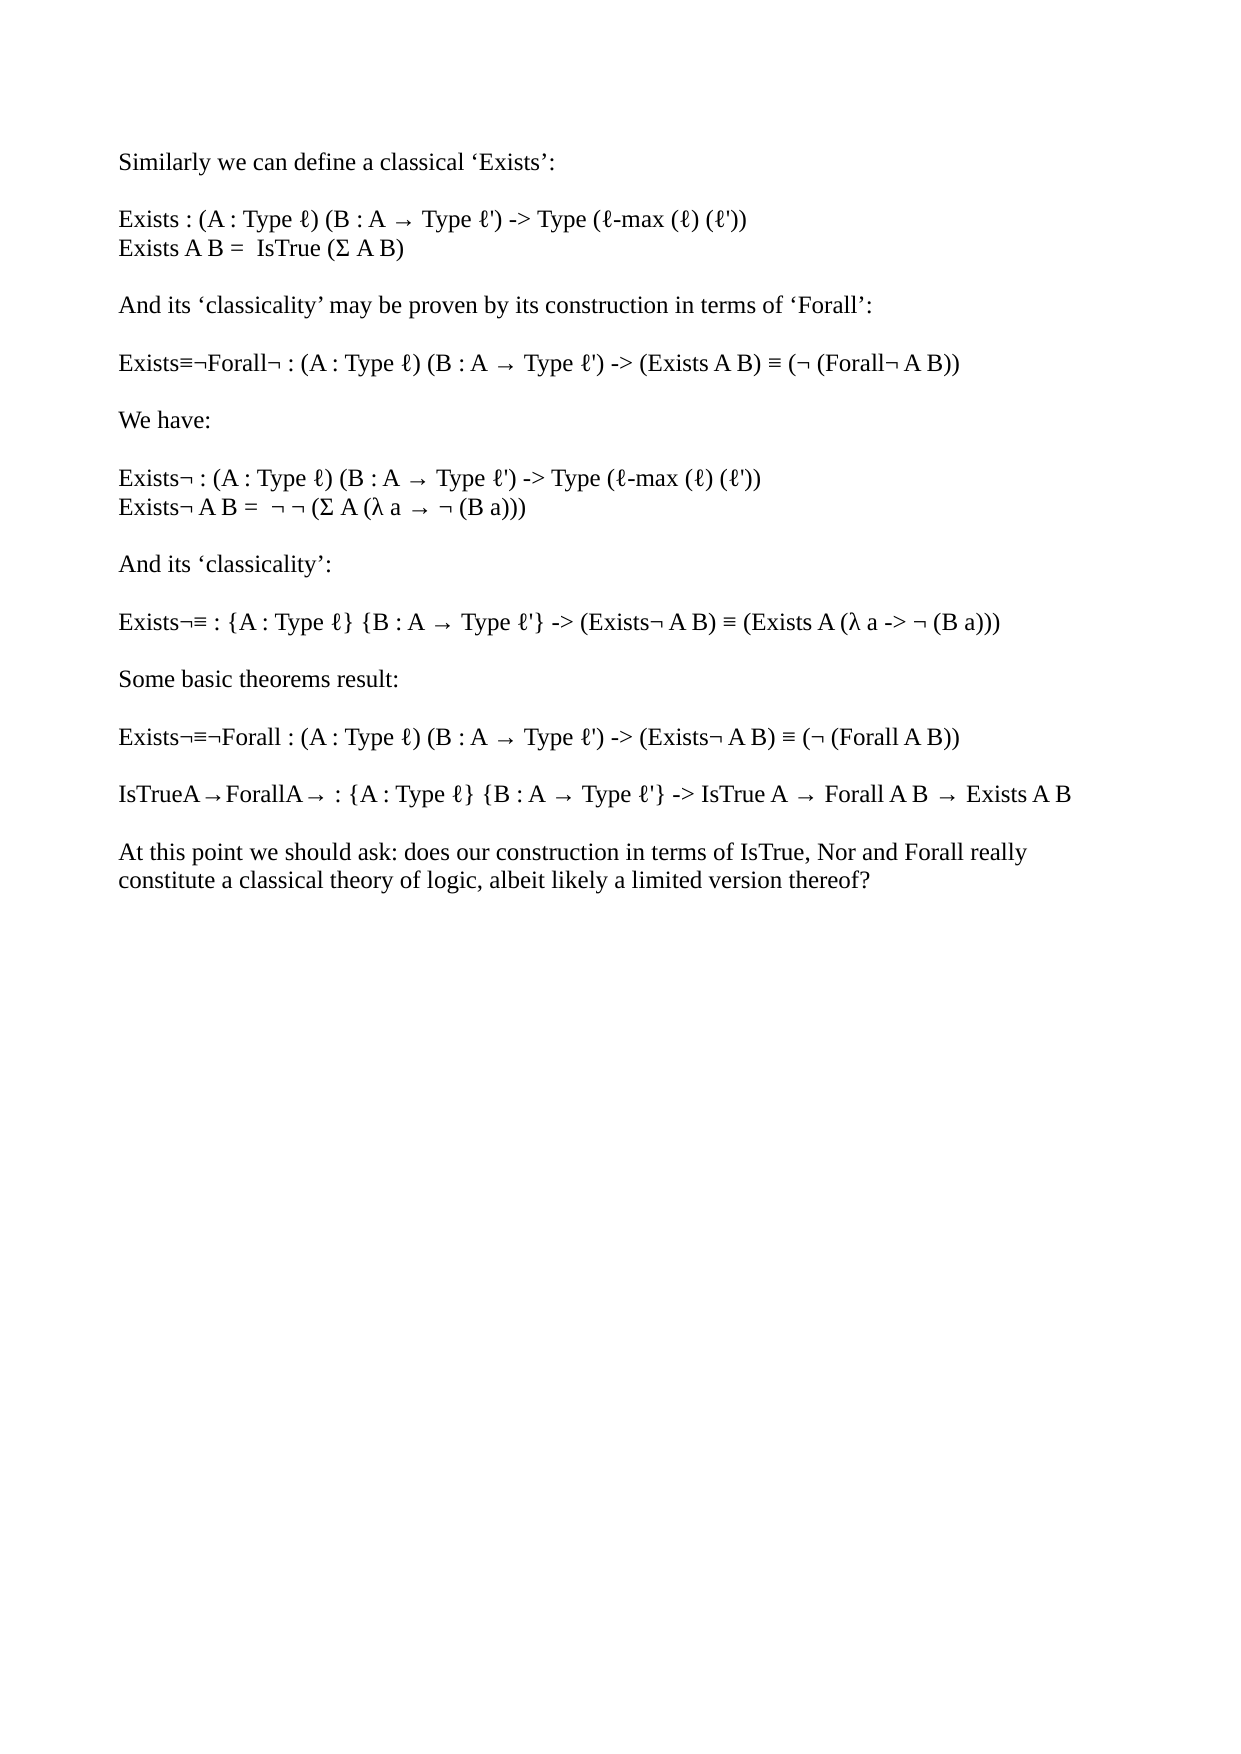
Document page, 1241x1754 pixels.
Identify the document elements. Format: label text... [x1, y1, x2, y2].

text Some basic theorems result: [118, 664, 1122, 693]
text Exists¬ : (A : Type ℓ) (B : A → Type ℓ') -> Type (ℓ-max (ℓ) (ℓ')) [118, 463, 1122, 492]
text Exists≡¬Forall¬ : (A : Type ℓ) (B : A → Type ℓ') -> (Exists A B) ≡ (¬ (Forall¬ A B)) [118, 348, 1122, 377]
text We have: [118, 406, 1122, 434]
text IsTrueA→ForallA→ : {A : Type ℓ} {B : A → Type ℓ'} -> IsTrue A → Forall A B → Exists A B [118, 779, 1122, 808]
text Exists¬≡¬Forall : (A : Type ℓ) (B : A → Type ℓ') -> (Exists¬ A B) ≡ (¬ (Forall A B)) [118, 722, 1122, 751]
text At this point we should ask: does our construction in terms of IsTrue, Nor and Forall really constitute a classical theory of logic, albeit likely a limited version thereof? [118, 837, 1122, 894]
text And its ‘classicality’: [118, 549, 1122, 578]
text Exists A B = IsTrue (Σ A B) [118, 233, 1122, 262]
text And its ‘classicality’ may be proven by its construction in terms of ‘Forall’: [118, 291, 1122, 319]
text Exists : (A : Type ℓ) (B : A → Type ℓ') -> Type (ℓ-max (ℓ) (ℓ')) [118, 204, 1122, 233]
text Exists¬≡ : {A : Type ℓ} {B : A → Type ℓ'} -> (Exists¬ A B) ≡ (Exists A (λ a -> ¬ (B a))) [118, 607, 1122, 636]
text Similarly we can define a classical ‘Exists’: [118, 147, 1122, 176]
text Exists¬ A B = ¬ ¬ (Σ A (λ a → ¬ (B a))) [118, 492, 1122, 521]
